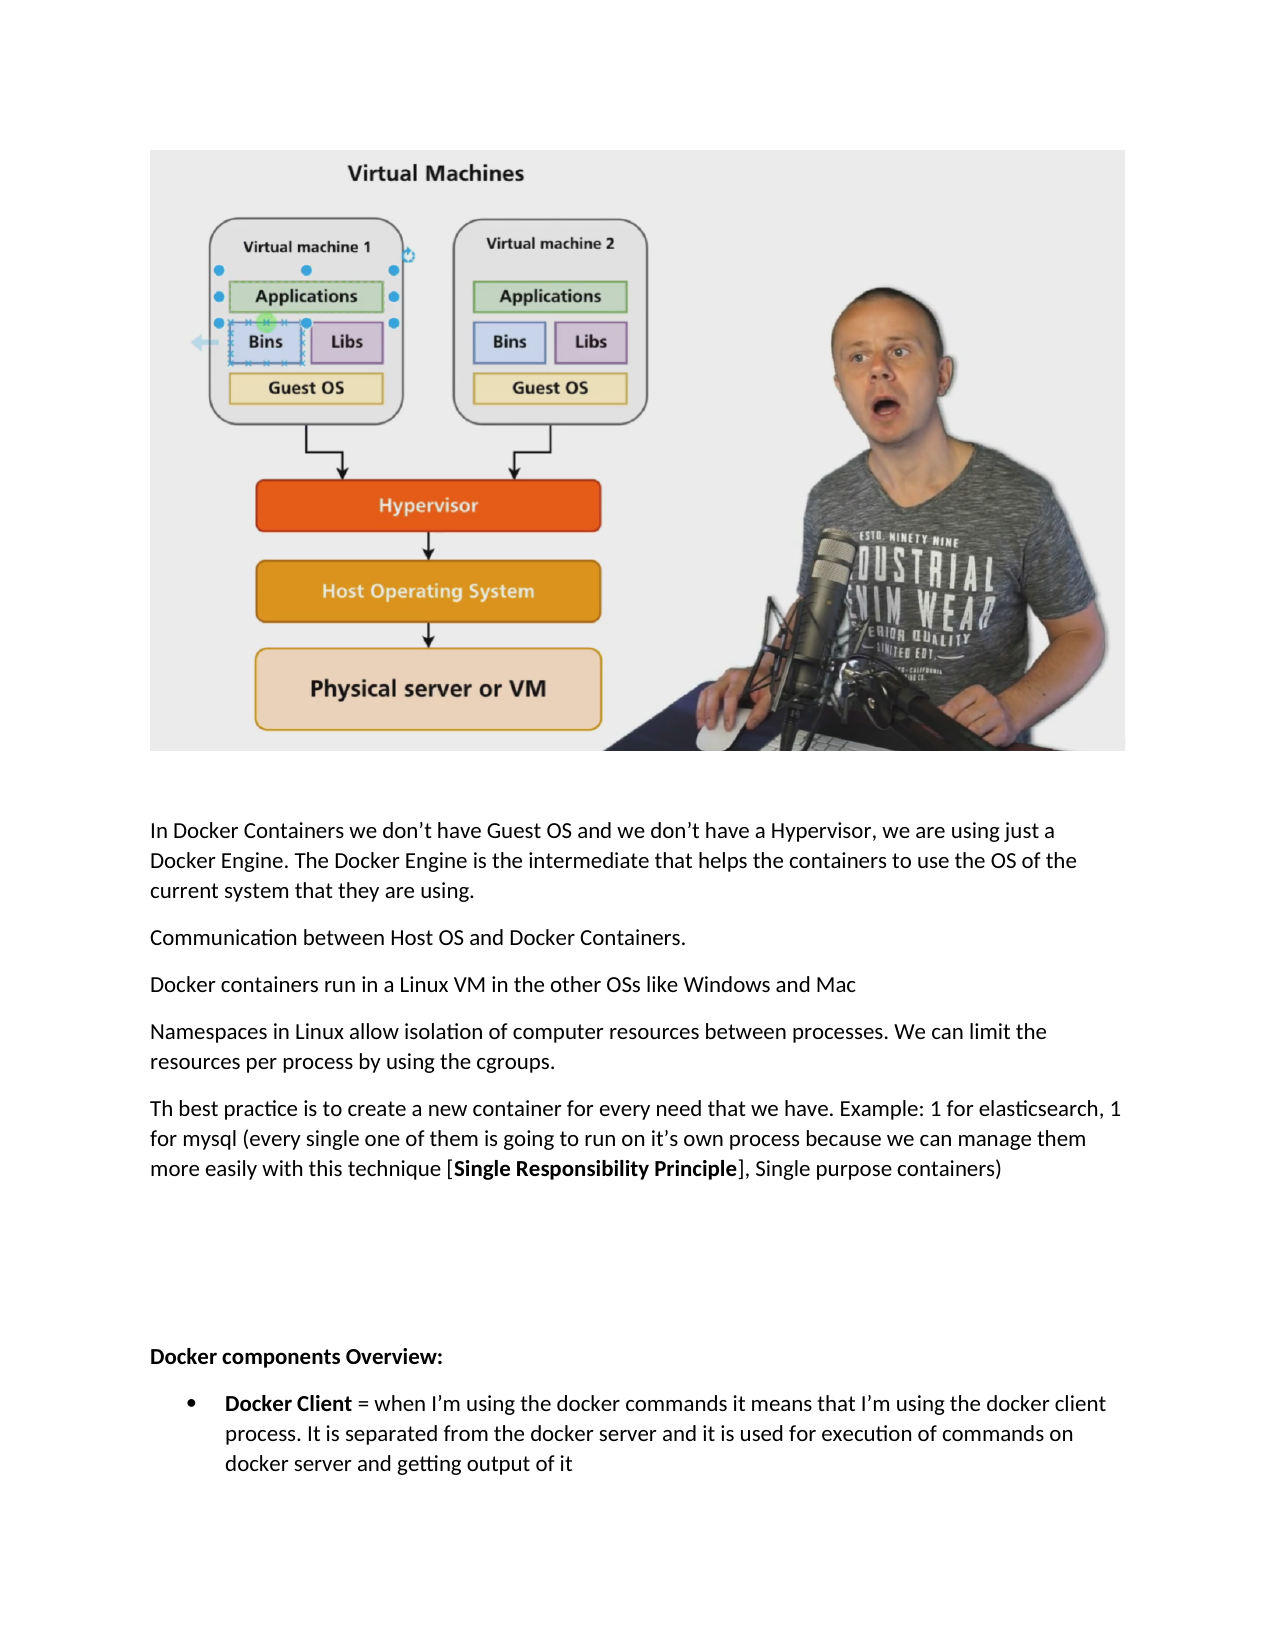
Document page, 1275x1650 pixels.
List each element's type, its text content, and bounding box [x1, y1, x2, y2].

text In Docker Containers we don’t have Guest OS and we don’t have a Hypervisor, we are using just a Docker Engine. The Docker Engine is the intermediate that helps the containers to use the OS of the current system that they are using. [150, 816, 1125, 904]
picture [150, 150, 1125, 751]
text Docker components Overview: [150, 1342, 1125, 1370]
text Docker containers run in a Linux VM in the other OSs like Windows and Mac [150, 970, 1125, 998]
text Th best practice is to create a new container for every need that we have. Example: 1 for elasticsearch, 1 for mysql (every single one of them is going to run on it’s own process because we can manage them more easily with this technique [Single Responsibility Principle], Single purpose containers) [150, 1094, 1125, 1182]
text Communication between Host OS and Docker Containers. [150, 923, 1125, 951]
text Namespaces in Linux allow isolation of computer resources between processes. We can limit the resources per process by using the cgroups. [150, 1017, 1125, 1075]
list Docker Client = when I’m using the docker commands it means that I’m using the docker client process. It is separated from the docker server and it is used for execution of commands on docker server and getting output of it [187, 1389, 1125, 1477]
